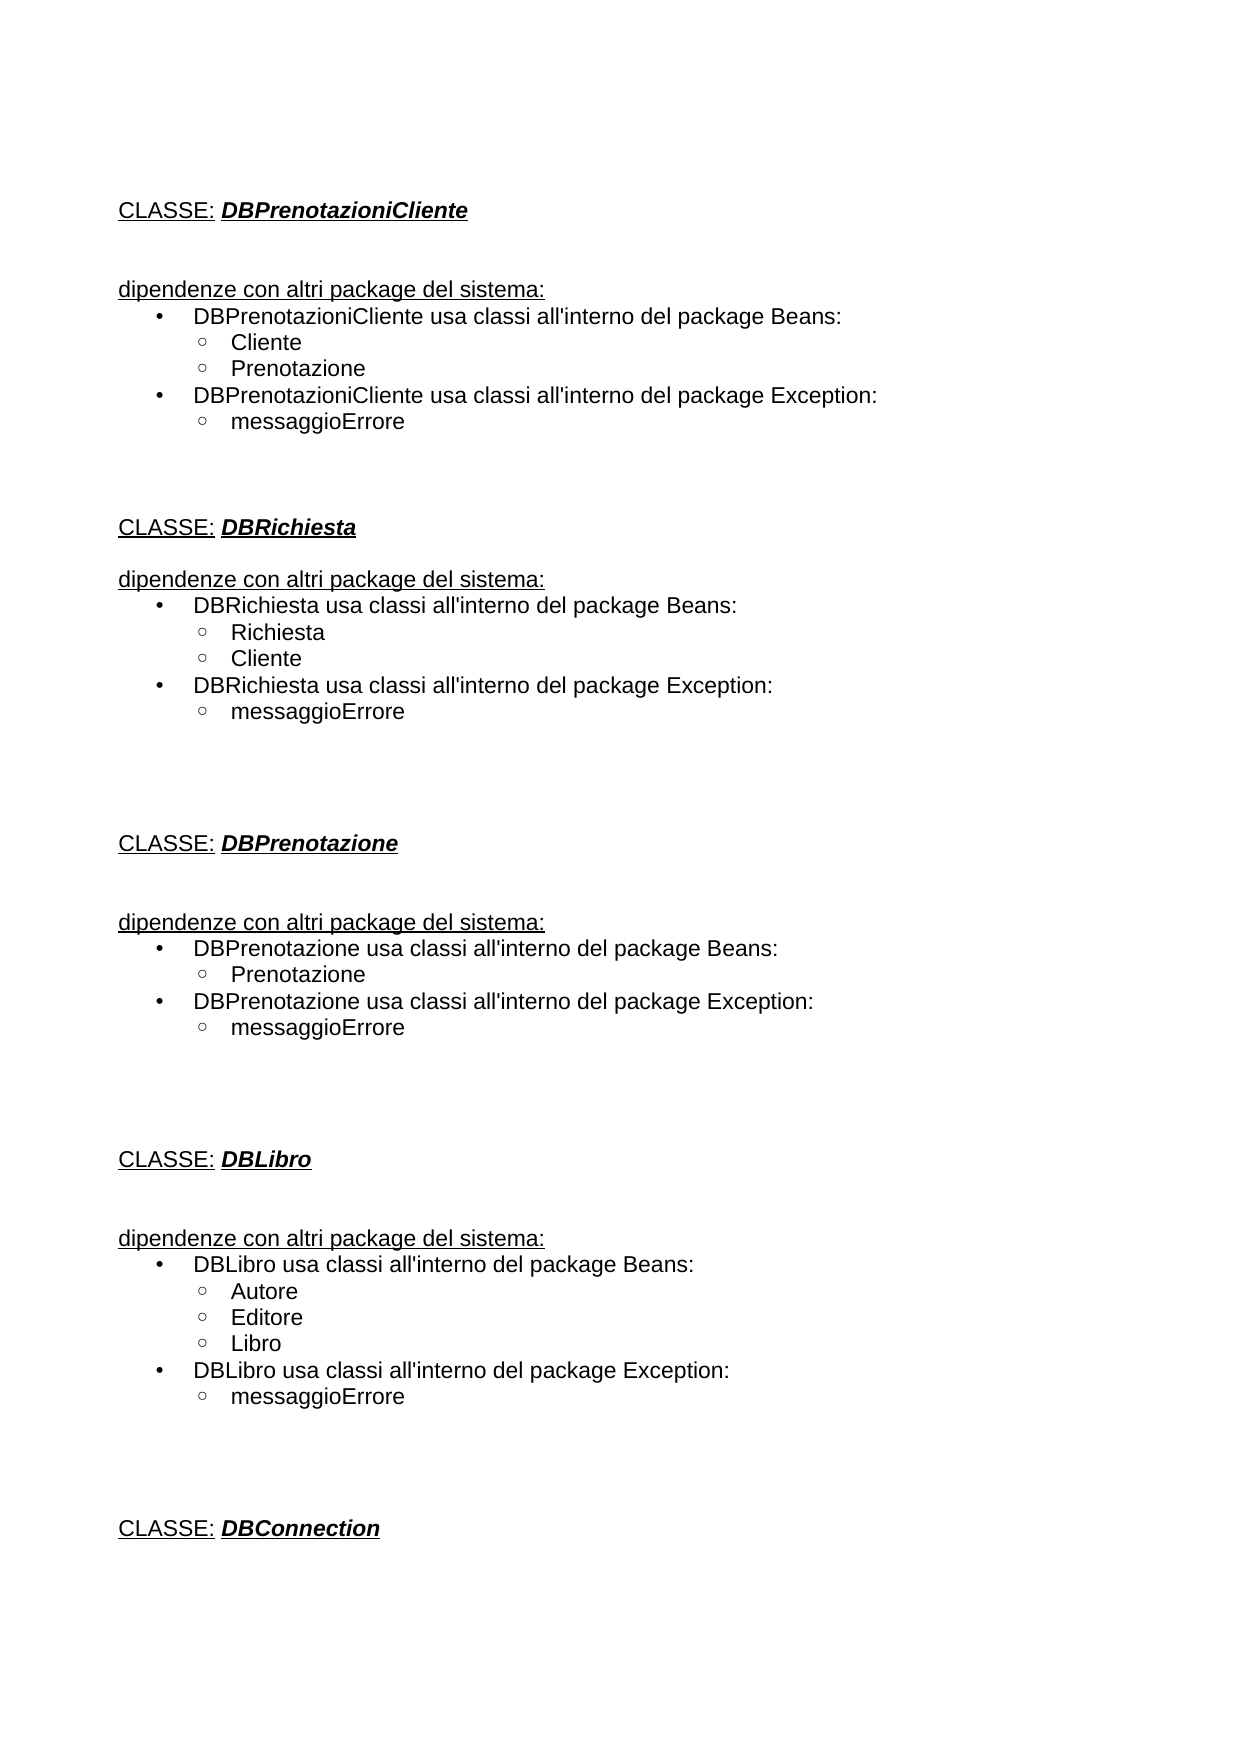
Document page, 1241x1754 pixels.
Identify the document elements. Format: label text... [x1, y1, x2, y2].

text CLASSE: DBPrenotazioniCliente [118, 197, 1123, 223]
list Cliente [193, 645, 1123, 672]
text dipendenze con altri package del sistema: [118, 1225, 1123, 1251]
text dipendenze con altri package del sistema: [118, 566, 1123, 592]
list messaggioErrore [193, 1383, 1123, 1409]
list DBPrenotazione usa classi all'interno del package Beans: [156, 935, 1123, 961]
list Prenotazione [193, 355, 1123, 382]
list messaggioErrore [193, 408, 1123, 434]
list DBRichiesta usa classi all'interno del package Exception: [156, 672, 1123, 698]
list DBPrenotazione usa classi all'interno del package Exception: [156, 988, 1123, 1014]
text CLASSE: DBLibro [118, 1146, 1123, 1172]
list DBLibro usa classi all'interno del package Beans: [156, 1251, 1123, 1278]
list Richiesta [193, 619, 1123, 645]
list Cliente [193, 329, 1123, 355]
list Libro [193, 1330, 1123, 1357]
list Editore [193, 1304, 1123, 1330]
list Autore [193, 1278, 1123, 1304]
text CLASSE: DBRichiesta [118, 513, 1123, 540]
list messaggioErrore [193, 698, 1123, 724]
list DBLibro usa classi all'interno del package Exception: [156, 1357, 1123, 1383]
text dipendenze con altri package del sistema: [118, 909, 1123, 935]
list Prenotazione [193, 961, 1123, 988]
text CLASSE: DBConnection [118, 1515, 1123, 1541]
text dipendenze con altri package del sistema: [118, 276, 1123, 303]
list DBPrenotazioniCliente usa classi all'interno del package Exception: [156, 382, 1123, 408]
list DBPrenotazioniCliente usa classi all'interno del package Beans: [156, 303, 1123, 329]
list DBRichiesta usa classi all'interno del package Beans: [156, 592, 1123, 619]
text CLASSE: DBPrenotazione [118, 830, 1123, 856]
list messaggioErrore [193, 1014, 1123, 1041]
